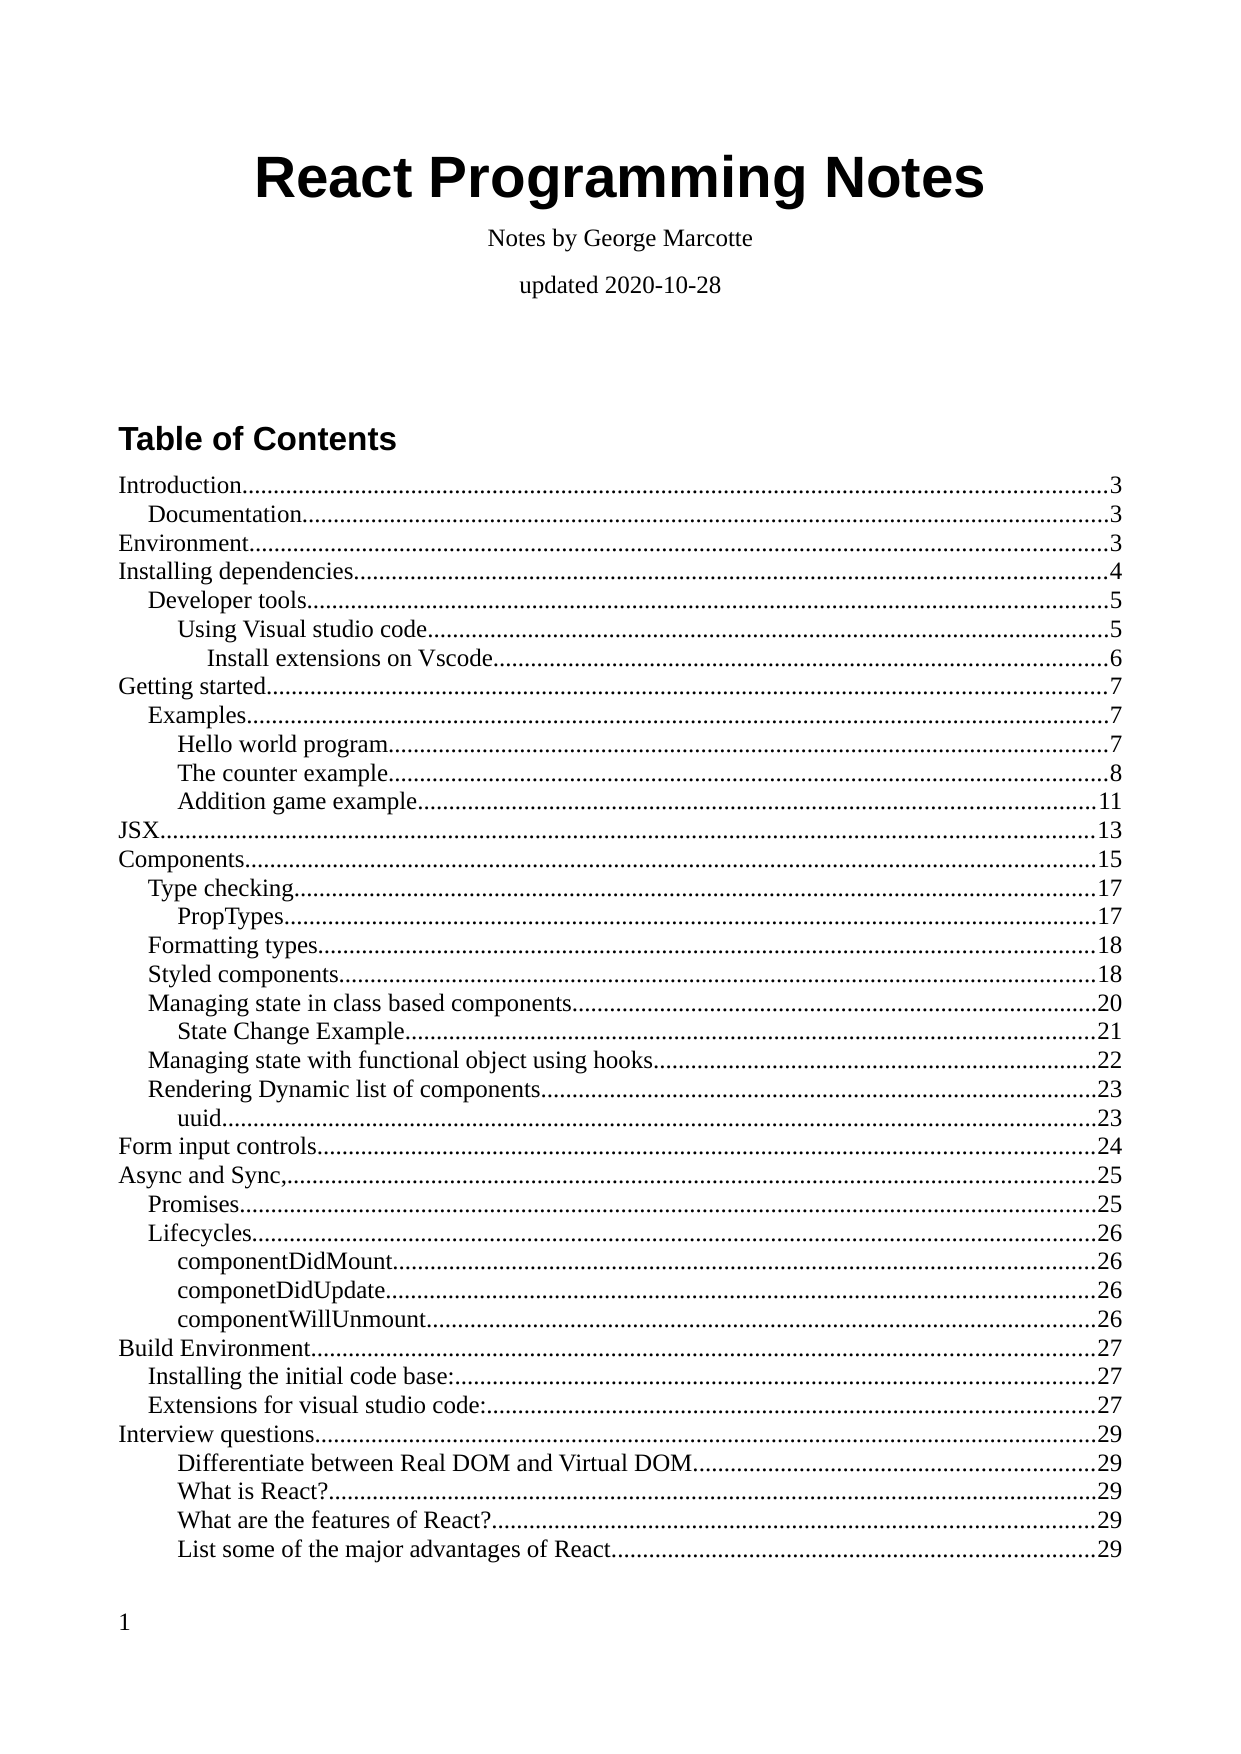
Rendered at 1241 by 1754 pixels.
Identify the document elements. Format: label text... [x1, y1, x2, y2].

text Styled components 18 [148, 959, 1122, 988]
text JSX 13 [118, 815, 1122, 844]
text componentWillUnmount 26 [177, 1304, 1122, 1333]
text uuid 23 [177, 1103, 1122, 1131]
text Lifecycles 26 [148, 1218, 1122, 1246]
text Differentiate between Real DOM and Virtual DOM. 29 [177, 1448, 1122, 1476]
text Addition game example 11 [177, 786, 1122, 815]
text Developer tools 5 [148, 585, 1122, 614]
text Interview questions 29 [118, 1419, 1122, 1448]
text Extensions for visual studio code: 27 [148, 1390, 1122, 1419]
text Async and Sync, 25 [118, 1160, 1122, 1189]
text Build Environment 27 [118, 1333, 1122, 1361]
title React Programming Notes [118, 143, 1122, 210]
text What is React? 29 [177, 1476, 1122, 1505]
text Managing state with functional object using hooks 22 [148, 1045, 1122, 1074]
text updated 2020-10-28 [118, 270, 1122, 299]
text Type checking 17 [148, 873, 1122, 901]
text Formatting types 18 [148, 930, 1122, 959]
text Managing state in class based components 20 [148, 988, 1122, 1016]
text Components 15 [118, 844, 1122, 873]
text componentDidMount 26 [177, 1246, 1122, 1275]
text Introduction 3 [118, 470, 1122, 499]
text Installing dependencies. 4 [118, 556, 1122, 585]
text The counter example 8 [177, 758, 1122, 786]
text Environment 3 [118, 528, 1122, 556]
text Form input controls 24 [118, 1131, 1122, 1160]
text componetDidUpdate 26 [177, 1275, 1122, 1304]
text Examples 7 [148, 700, 1122, 729]
text Notes by George Marcotte [118, 223, 1122, 251]
text What are the features of React? 29 [177, 1505, 1122, 1534]
text Using Visual studio code 5 [177, 614, 1122, 643]
text Getting started 7 [118, 671, 1122, 700]
text Rendering Dynamic list of components 23 [148, 1074, 1122, 1103]
text Documentation 3 [148, 499, 1122, 528]
text Hello world program 7 [177, 729, 1122, 758]
subtitle Table of Contents [118, 419, 1122, 458]
text Installing the initial code base: 27 [148, 1361, 1122, 1390]
text State Change Example 21 [177, 1016, 1122, 1045]
text Promises 25 [148, 1189, 1122, 1218]
text PropTypes 17 [177, 901, 1122, 930]
text List some of the major advantages of React. 29 [177, 1534, 1122, 1563]
text Install extensions on Vscode 6 [207, 643, 1122, 671]
